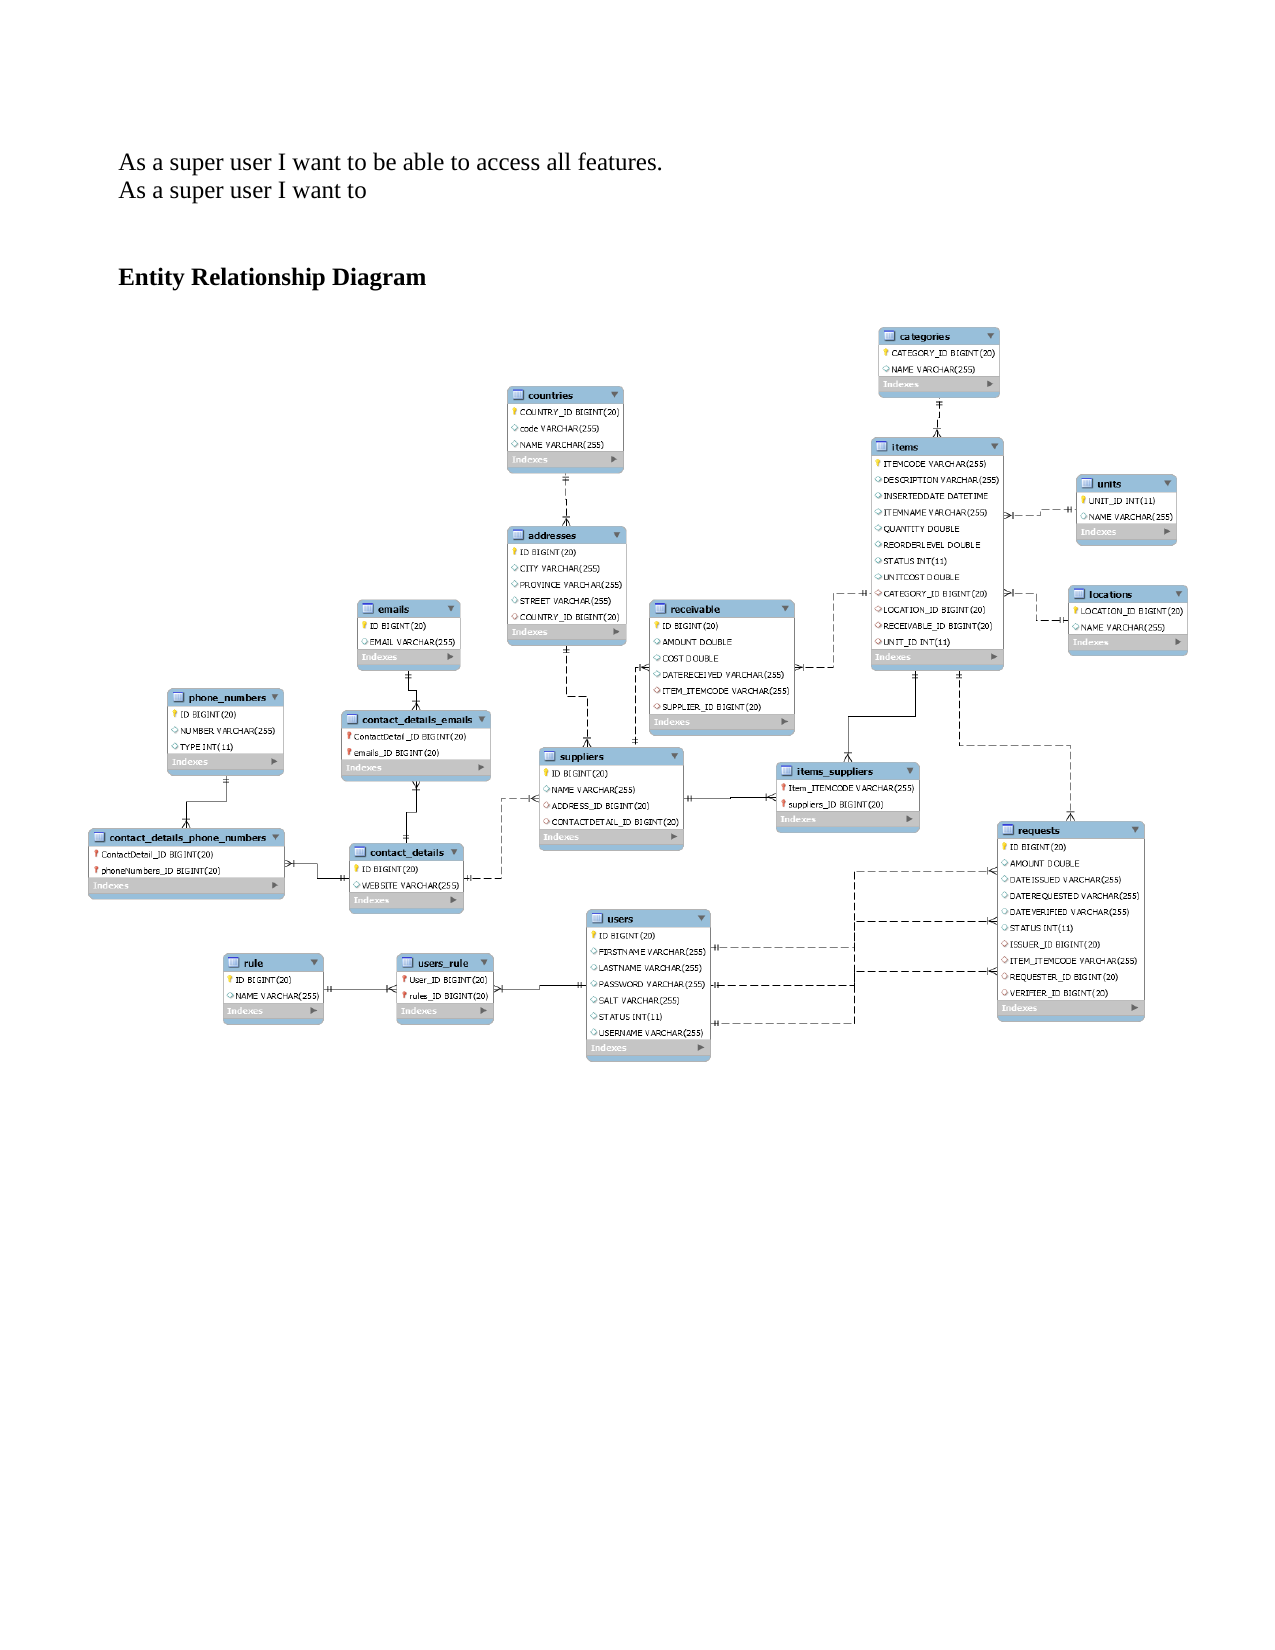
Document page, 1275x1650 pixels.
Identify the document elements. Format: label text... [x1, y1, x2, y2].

text As a super user I want to [118, 176, 1157, 204]
picture [80, 319, 1195, 1068]
text Entity Relationship Diagram [118, 262, 1157, 291]
text As a super user I want to be able to access all features. [118, 147, 1157, 176]
